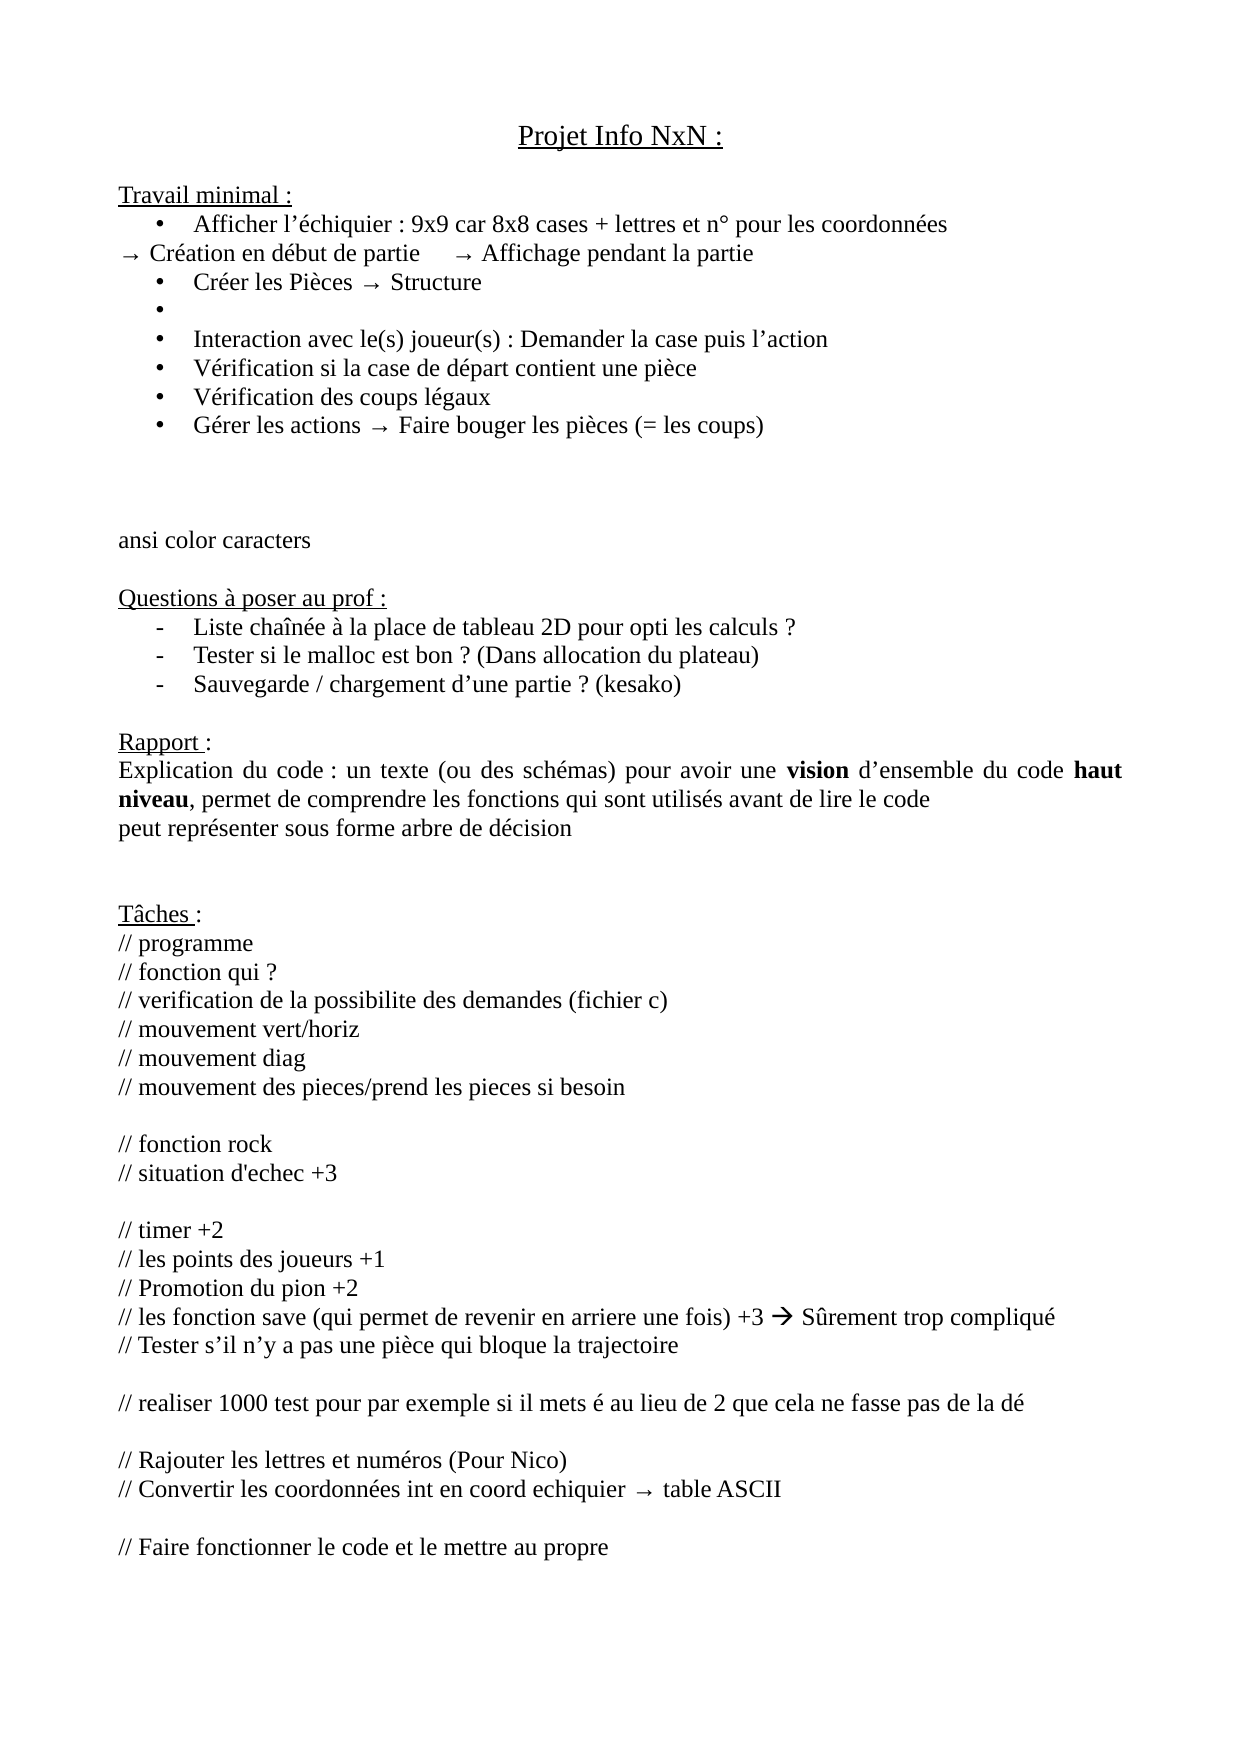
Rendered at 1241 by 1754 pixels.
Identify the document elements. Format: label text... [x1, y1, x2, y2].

text // realiser 1000 test pour par exemple si il mets é au lieu de 2 que cela ne fasse pas de la dé [118, 1388, 1122, 1417]
list Liste chaînée à la place de tableau 2D pour opti les calculs ? [156, 612, 1122, 640]
list Créer les Pièces → Structure [156, 267, 1122, 295]
text // mouvement vert/horiz [118, 1014, 1122, 1043]
list Sauvegarde / chargement d’une partie ? (kesako) [156, 669, 1122, 698]
list Afficher l’échiquier : 9x9 car 8x8 cases + lettres et n° pour les coordonnées [156, 209, 1122, 238]
text // fonction qui ? [118, 957, 1122, 985]
text ansi color caracters [118, 525, 1122, 554]
text peut représenter sous forme arbre de décision [118, 813, 1122, 842]
list Vérification si la case de départ contient une pièce [156, 353, 1122, 382]
list Gérer les actions → Faire bouger les pièces (= les coups) [156, 410, 1122, 439]
text // mouvement des pieces/prend les pieces si besoin [118, 1072, 1122, 1100]
text // timer +2 [118, 1215, 1122, 1244]
text Tâches : [118, 899, 1122, 928]
list Tester si le malloc est bon ? (Dans allocation du plateau) [156, 640, 1122, 669]
text // programme [118, 928, 1122, 957]
text // situation d'echec +3 [118, 1158, 1122, 1187]
list Interaction avec le(s) joueur(s) : Demander la case puis l’action [156, 324, 1122, 353]
text → Création en début de partie → Affichage pendant la partie [118, 238, 1122, 267]
text // les fonction save (qui permet de revenir en arriere une fois) +3  Sûrement trop compliqué [118, 1302, 1122, 1330]
text // Rajouter les lettres et numéros (Pour Nico) [118, 1445, 1122, 1474]
text // fonction rock [118, 1129, 1122, 1158]
text Questions à poser au prof : [118, 583, 1122, 612]
text Rapport : [118, 727, 1122, 755]
text // Faire fonctionner le code et le mettre au propre [118, 1532, 1122, 1560]
text // Tester s’il n’y a pas une pièce qui bloque la trajectoire [118, 1330, 1122, 1359]
text // verification de la possibilite des demandes (fichier c) [118, 985, 1122, 1014]
text // Promotion du pion +2 [118, 1273, 1122, 1302]
text Projet Info NxN : [118, 118, 1122, 152]
text // Convertir les coordonnées int en coord echiquier → table ASCII [118, 1474, 1122, 1503]
text Travail minimal : [118, 180, 1122, 209]
text // mouvement diag [118, 1043, 1122, 1072]
text Explication du code : un texte (ou des schémas) pour avoir une vision d’ensemble du code haut niveau, permet de comprendre les fonctions qui sont utilisés avant de lire le code [118, 755, 1122, 813]
text // les points des joueurs +1 [118, 1244, 1122, 1273]
list Vérification des coups légaux [156, 382, 1122, 410]
